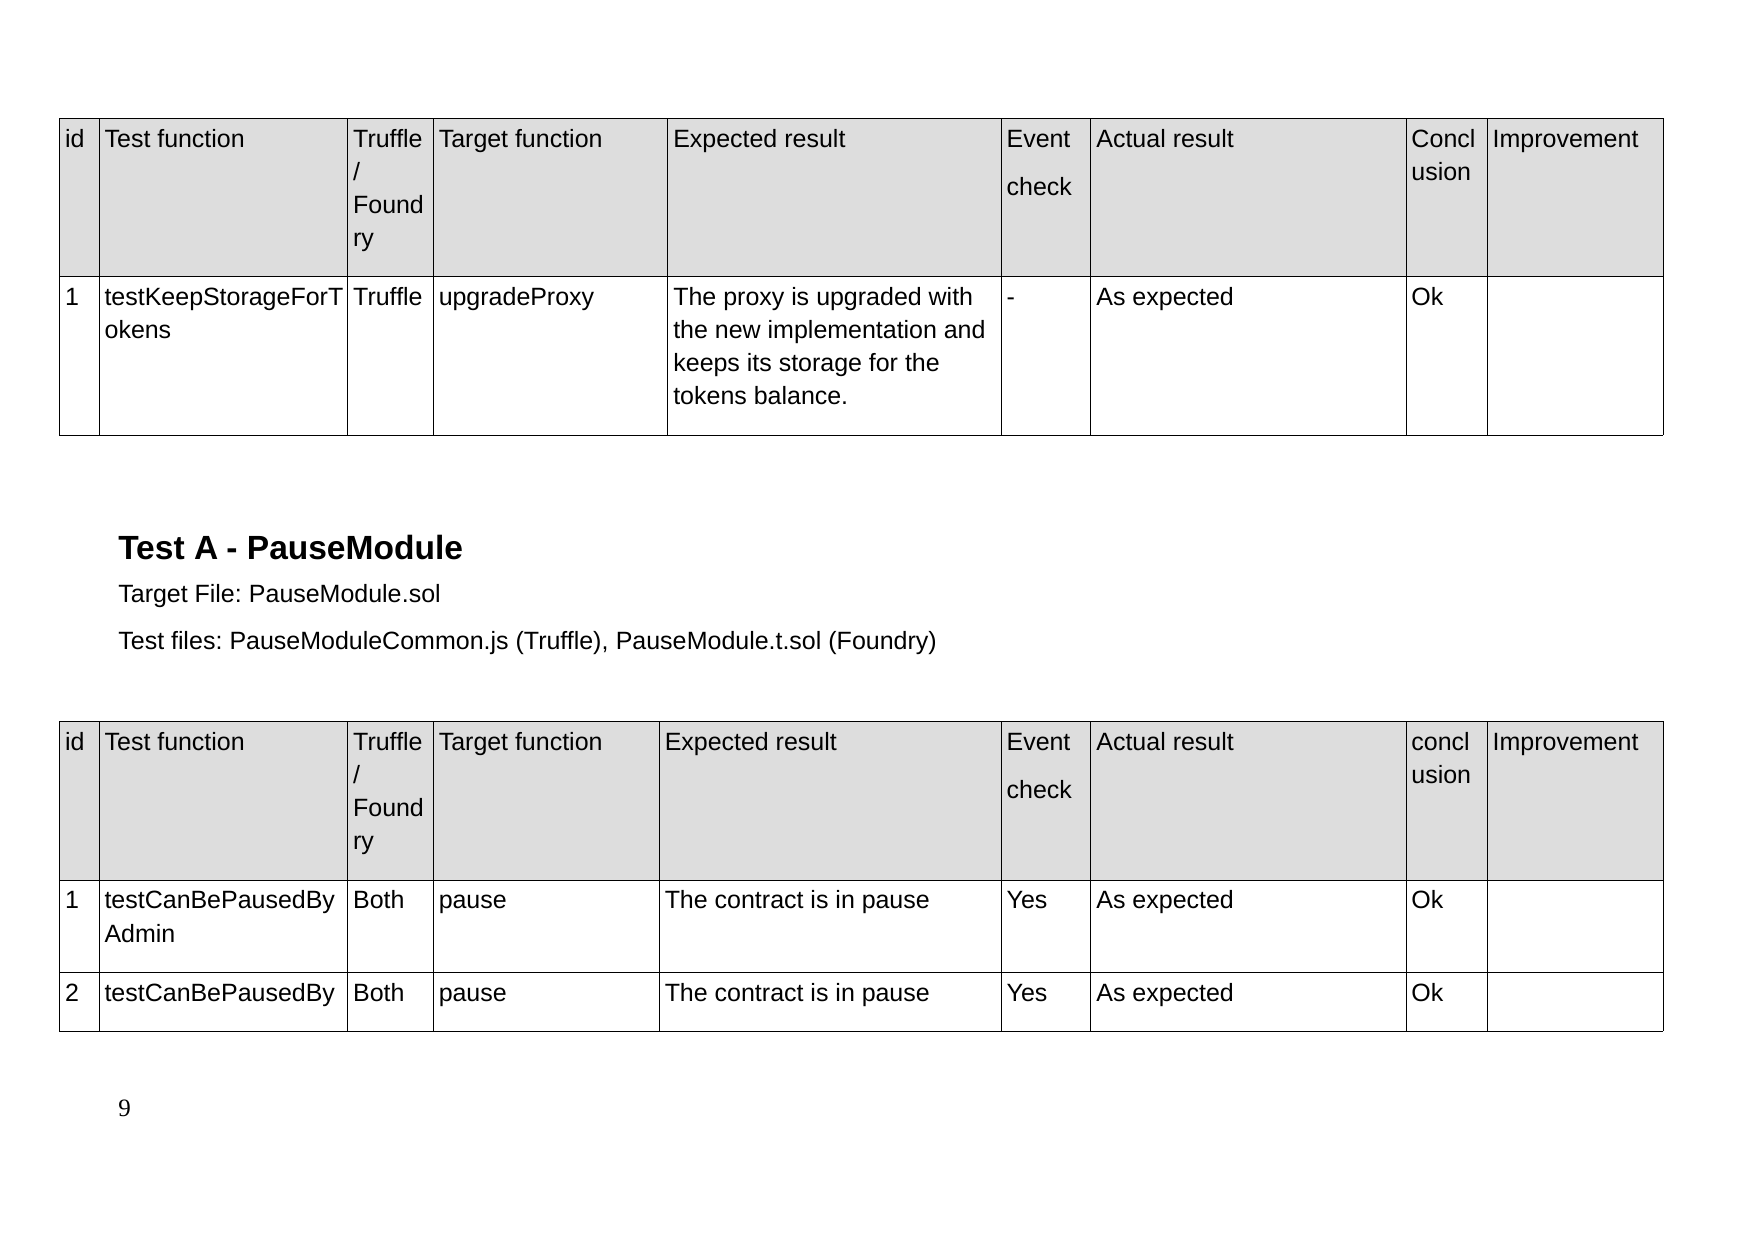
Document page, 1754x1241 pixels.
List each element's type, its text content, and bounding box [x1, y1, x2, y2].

table_header Expected result [660, 722, 1001, 880]
table_cell 1 [60, 277, 99, 434]
table_header Truffle/ Foundry [348, 722, 433, 880]
table_header Event check [1002, 722, 1090, 880]
table_cell upgradeProxy [434, 277, 667, 434]
table_cell 1 [60, 881, 99, 972]
table_cell As expected [1091, 881, 1406, 972]
table_cell testCanBePausedBy [100, 973, 347, 1031]
table_header conclusion [1407, 722, 1487, 880]
table_header id [60, 119, 99, 276]
table_cell pause [434, 973, 659, 1031]
table_cell Yes [1002, 881, 1090, 972]
table_header Test function [100, 119, 347, 276]
table_header Expected result [668, 119, 1001, 276]
table_header Target function [434, 722, 659, 880]
table_cell Both [348, 973, 433, 1031]
table_cell Ok [1407, 277, 1487, 434]
table_cell Truffle [348, 277, 433, 434]
table_header Improvement [1488, 119, 1663, 276]
table_cell Ok [1407, 973, 1487, 1031]
text Test files: PauseModuleCommon.js (Truffle), PauseModule.t.sol (Foundry) [118, 626, 1636, 655]
table_cell - [1002, 277, 1090, 434]
table_cell 2 [60, 973, 99, 1031]
table_header Actual result [1091, 722, 1406, 880]
table_header Truffle/ Foundry [348, 119, 433, 276]
table_header Improvement [1488, 722, 1663, 880]
table_header Conclusion [1407, 119, 1487, 276]
table_cell Both [348, 881, 433, 972]
text Target File: PauseModule.sol [118, 579, 1636, 607]
table_cell pause [434, 881, 659, 972]
table_cell testKeepStorageForTokens [100, 277, 347, 434]
table_header Test function [100, 722, 347, 880]
table_cell As expected [1091, 277, 1406, 434]
table_cell [1488, 881, 1663, 972]
table_cell The contract is in pause [660, 973, 1001, 1031]
table_header Event check [1002, 119, 1090, 276]
subtitle Test A - PauseModule [118, 527, 1636, 566]
table_cell As expected [1091, 973, 1406, 1031]
table_header Actual result [1091, 119, 1406, 276]
table_cell [1488, 277, 1663, 434]
table_header Target function [434, 119, 667, 276]
table_cell Ok [1407, 881, 1487, 972]
table_cell The proxy is upgraded with the new implementation and keeps its storage for the tokens balance. [668, 277, 1001, 434]
table_cell [1488, 973, 1663, 1031]
table_cell testCanBePausedByAdmin [100, 881, 347, 972]
table_cell The contract is in pause [660, 881, 1001, 972]
table_cell Yes [1002, 973, 1090, 1031]
table_header id [60, 722, 99, 880]
